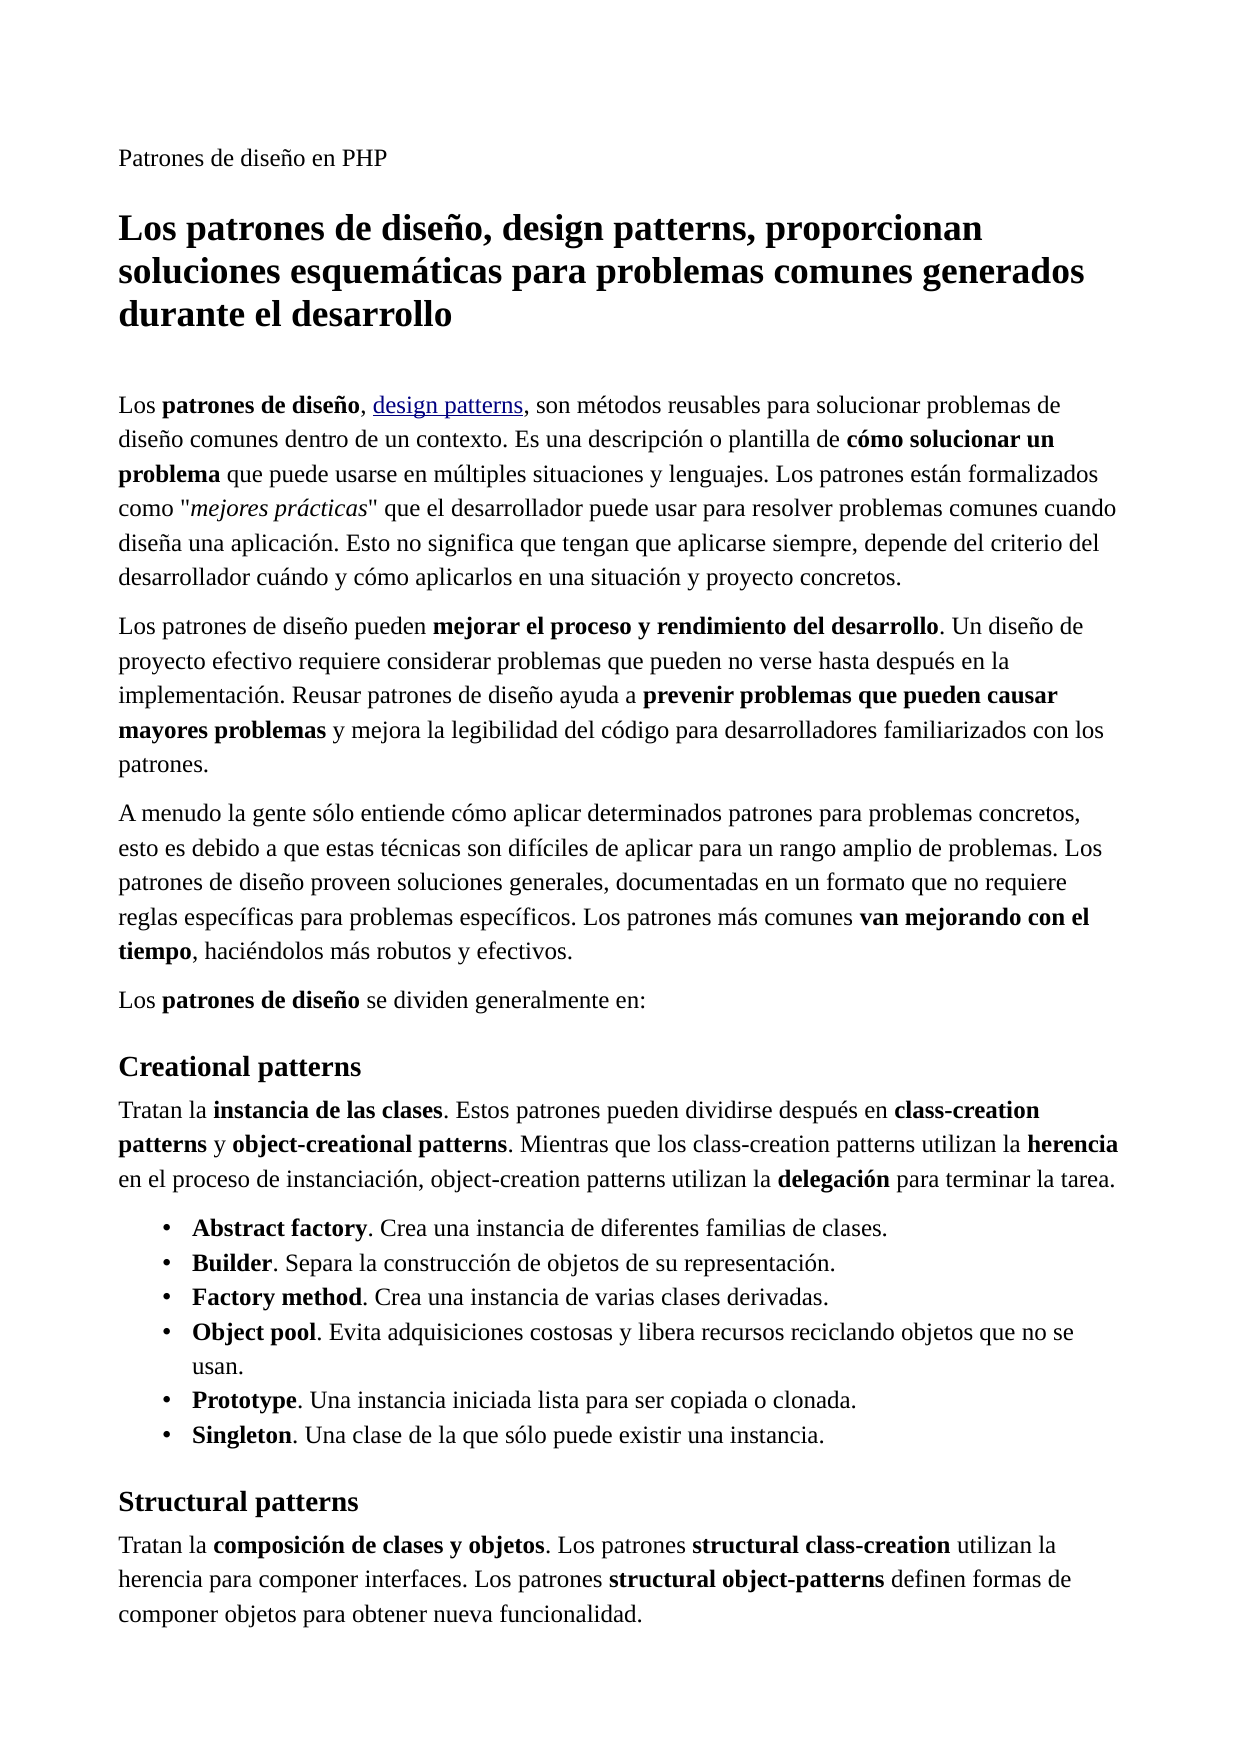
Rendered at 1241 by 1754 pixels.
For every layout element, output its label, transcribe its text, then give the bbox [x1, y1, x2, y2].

text A menudo la gente sólo entiende cómo aplicar determinados patrones para problemas concretos, esto es debido a que estas técnicas son difíciles de aplicar para un rango amplio de problemas. Los patrones de diseño proveen soluciones generales, documentadas en un formato que no requiere reglas específicas para problemas específicos. Los patrones más comunes van mejorando con el tiempo, haciéndolos más robutos y efectivos. [118, 798, 1122, 965]
text Tratan la composición de clases y objetos. Los patrones structural class-creation utilizan la herencia para componer interfaces. Los patrones structural object-patterns definen formas de componer objetos para obtener nueva funcionalidad. [118, 1530, 1122, 1627]
list Factory method. Crea una instancia de varias clases derivadas. [162, 1282, 1122, 1311]
subtitle Structural patterns [118, 1484, 1122, 1517]
text Los patrones de diseño se dividen generalmente en: [118, 985, 1122, 1014]
subtitle Los patrones de diseño, design patterns, proporcionan soluciones esquemáticas para problemas comunes generados durante el desarrollo [118, 205, 1122, 334]
list Object pool. Evita adquisiciones costosas y libera recursos reciclando objetos que no se usan. [162, 1317, 1122, 1380]
list Builder. Separa la construcción de objetos de su representación. [162, 1248, 1122, 1276]
subtitle Creational patterns [118, 1049, 1122, 1083]
text Los patrones de diseño, design patterns, son métodos reusables para solucionar problemas de diseño comunes dentro de un contexto. Es una descripción o plantilla de cómo solucionar un problema que puede usarse en múltiples situaciones y lenguajes. Los patrones están formalizados como "mejores prácticas" que el desarrollador puede usar para resolver problemas comunes cuando diseña una aplicación. Esto no significa que tengan que aplicarse siempre, depende del criterio del desarrollador cuándo y cómo aplicarlos en una situación y proyecto concretos. [118, 390, 1122, 591]
text Tratan la instancia de las clases. Estos patrones pueden dividirse después en class-creation patterns y object-creational patterns. Mientras que los class-creation patterns utilizan la herencia en el proceso de instanciación, object-creation patterns utilizan la delegación para terminar la tarea. [118, 1095, 1122, 1193]
text Los patrones de diseño pueden mejorar el proceso y rendimiento del desarrollo. Un diseño de proyecto efectivo requiere considerar problemas que pueden no verse hasta después en la implementación. Reusar patrones de diseño ayuda a prevenir problemas que pueden causar mayores problemas y mejora la legibilidad del código para desarrolladores familiarizados con los patrones. [118, 611, 1122, 778]
list Abstract factory. Crea una instancia de diferentes familias de clases. [162, 1213, 1122, 1242]
list Singleton. Una clase de la que sólo puede existir una instancia. [162, 1420, 1122, 1449]
list Prototype. Una instancia iniciada lista para ser copiada o clonada. [162, 1386, 1122, 1414]
subtitle Patrones de diseño en PHP [118, 143, 1122, 172]
